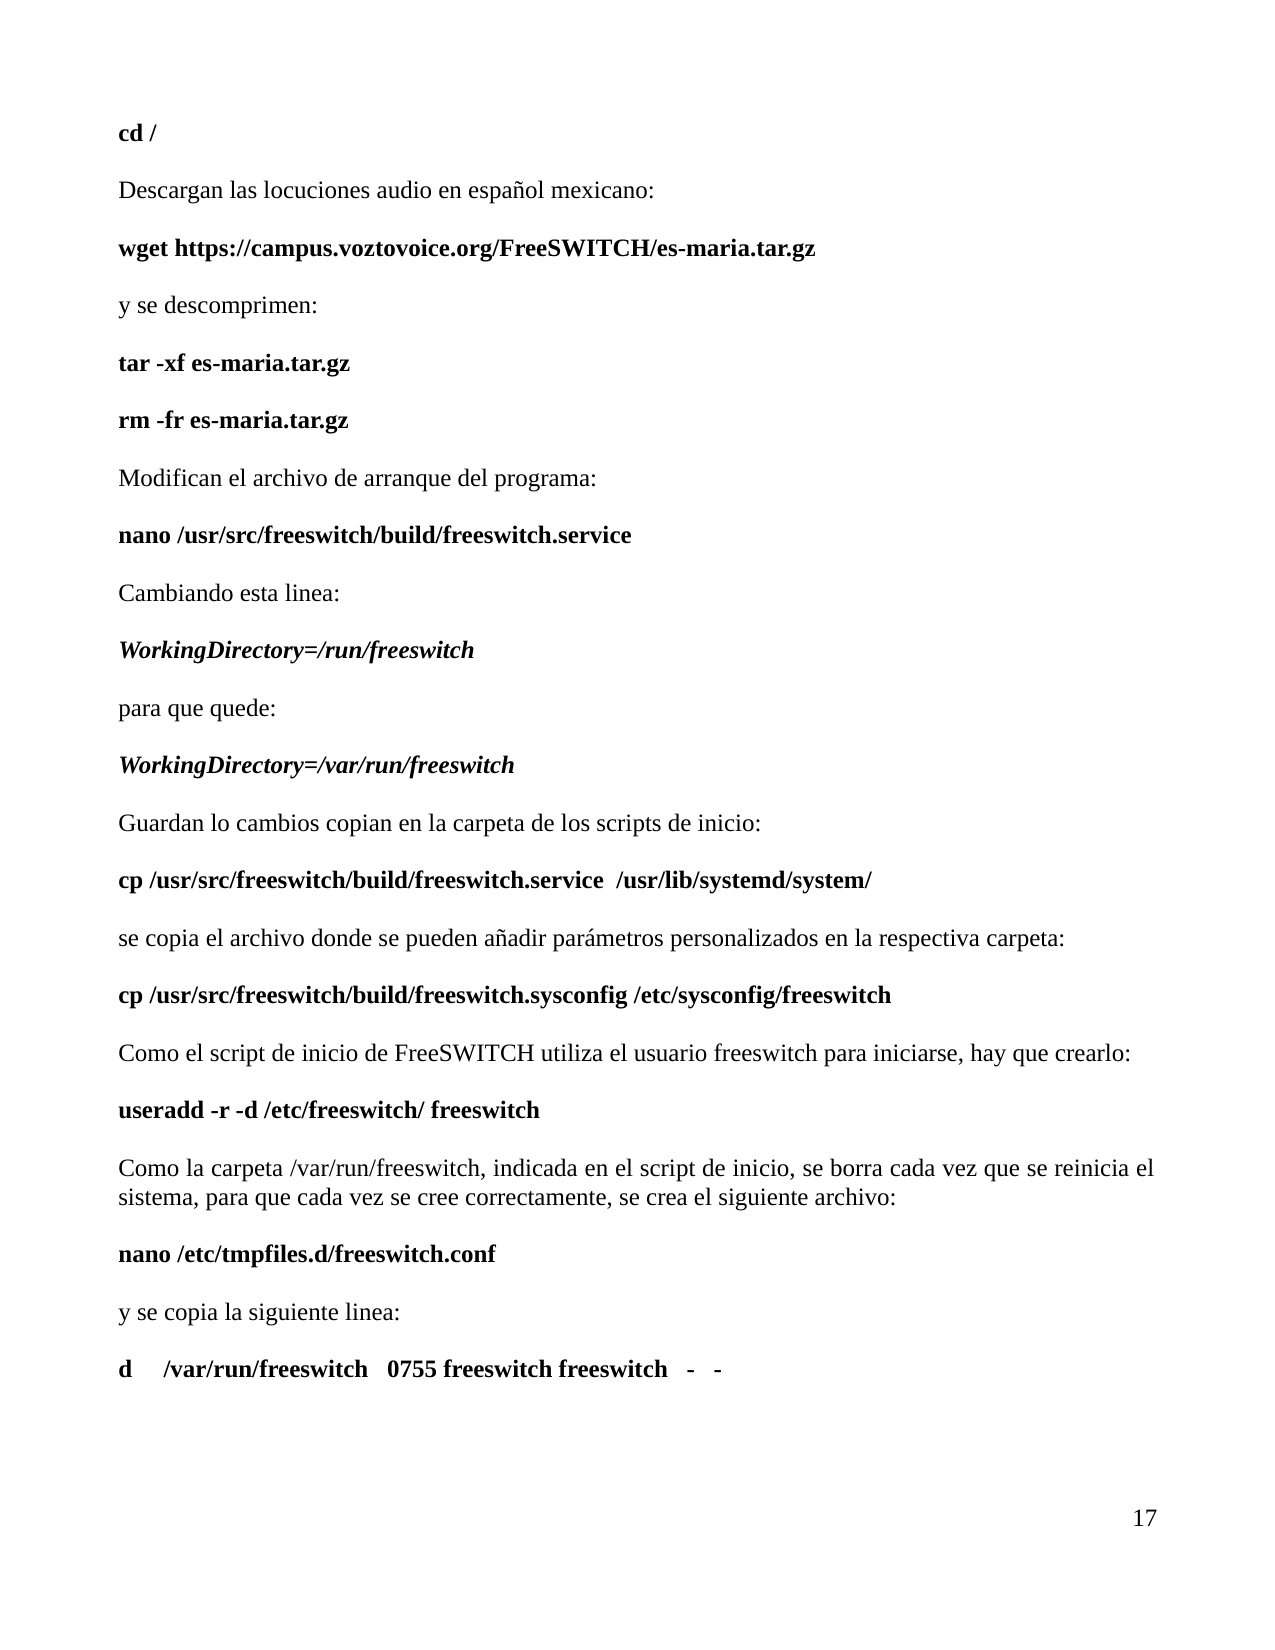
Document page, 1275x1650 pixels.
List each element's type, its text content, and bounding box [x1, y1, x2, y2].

text cp /usr/src/freeswitch/build/freeswitch.service /usr/lib/systemd/system/ [118, 866, 1157, 894]
text se copia el archivo donde se pueden añadir parámetros personalizados en la respectiva carpeta: [118, 923, 1157, 952]
text WorkingDirectory=/run/freeswitch [118, 636, 1157, 664]
text useradd -r -d /etc/freeswitch/ freeswitch [118, 1096, 1157, 1124]
text Descargan las locuciones audio en español mexicano: [118, 176, 1157, 204]
text y se copia la siguiente linea: [118, 1297, 1157, 1326]
text WorkingDirectory=/var/run/freeswitch [118, 751, 1157, 779]
text Guardan lo cambios copian en la carpeta de los scripts de inicio: [118, 808, 1157, 837]
text rm -fr es-maria.tar.gz [118, 406, 1157, 434]
text Cambiando esta linea: [118, 578, 1157, 607]
text cp /usr/src/freeswitch/build/freeswitch.sysconfig /etc/sysconfig/freeswitch [118, 981, 1157, 1009]
text Como la carpeta /var/run/freeswitch, indicada en el script de inicio, se borra cada vez que se reinicia el sistema, para que cada vez se cree correctamente, se crea el siguiente archivo: [118, 1153, 1157, 1211]
text cd / [118, 118, 1157, 147]
text d /var/run/freeswitch 0755 freeswitch freeswitch - - [118, 1354, 1157, 1383]
text tar -xf es-maria.tar.gz [118, 348, 1157, 377]
text y se descomprimen: [118, 291, 1157, 319]
text Modifican el archivo de arranque del programa: [118, 463, 1157, 492]
text para que quede: [118, 693, 1157, 722]
text nano /usr/src/freeswitch/build/freeswitch.service [118, 521, 1157, 549]
text Como el script de inicio de FreeSWITCH utiliza el usuario freeswitch para iniciarse, hay que crearlo: [118, 1038, 1157, 1067]
text nano /etc/tmpfiles.d/freeswitch.conf [118, 1239, 1157, 1268]
text wget https://campus.voztovoice.org/FreeSWITCH/es-maria.tar.gz [118, 233, 1157, 262]
